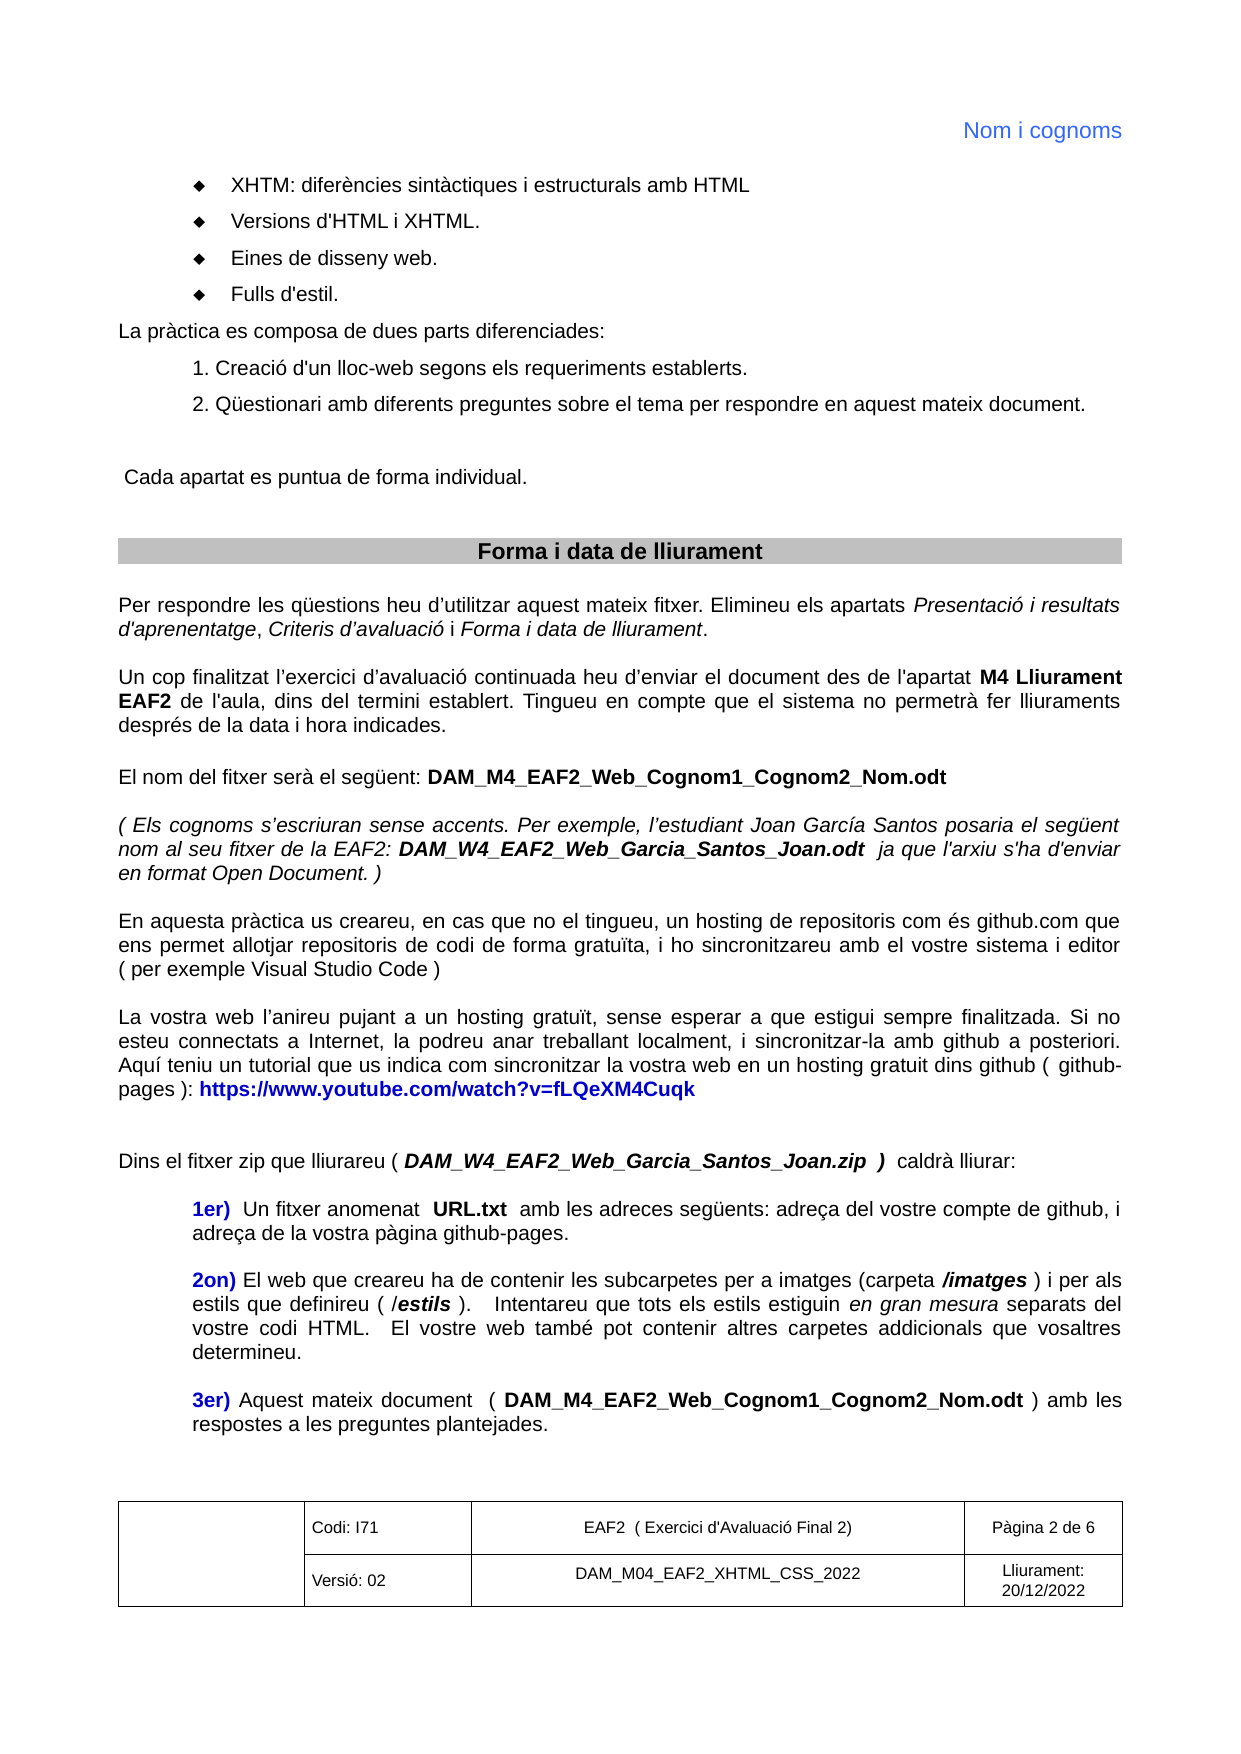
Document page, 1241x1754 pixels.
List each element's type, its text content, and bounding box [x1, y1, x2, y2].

text 3er) Aquest mateix document ( DAM_M4_EAF2_Web_Cognom1_Cognom2_Nom.odt ) amb les respostes a les preguntes plantejades. [192, 1388, 1122, 1436]
text La pràctica es composa de dues parts diferenciades: [118, 319, 1122, 343]
text 2. Qüestionari amb diferents preguntes sobre el tema per respondre en aquest mateix document. [192, 392, 1122, 416]
list XHTM: diferències sintàctiques i estructurals amb HTML [193, 173, 1122, 197]
text En aquesta pràctica us creareu, en cas que no el tingueu, un hosting de repositoris com és github.com que ens permet allotjar repositoris de codi de forma gratuïta, i ho sincronitzareu amb el vostre sistema i editor ( per exemple Visual Studio Code ) [118, 909, 1122, 981]
text Forma i data de lliurament [118, 538, 1122, 564]
text 2on) El web que creareu ha de contenir les subcarpetes per a imatges (carpeta /imatges ) i per als estils que definireu ( /estils ). Intentareu que tots els estils estiguin en gran mesura separats del vostre codi HTML. El vostre web també pot contenir altres carpetes addicionals que vosaltres determineu. [192, 1268, 1122, 1364]
text Un cop finalitzat l’exercici d’avaluació continuada heu d’enviar el document des de l'apartat M4 Lliurament EAF2 de l'aula, dins del termini establert. Tingueu en compte que el sistema no permetrà fer lliuraments després de la data i hora indicades. [118, 664, 1122, 736]
text ( Els cognoms s’escriuran sense accents. Per exemple, l’estudiant Joan García Santos posaria el següent nom al seu fitxer de la EAF2: DAM_W4_EAF2_Web_Garcia_Santos_Joan.odt ja que l'arxiu s'ha d'enviar en format Open Document. ) [118, 813, 1122, 885]
list Fulls d'estil. [193, 282, 1122, 306]
text Cada apartat es puntua de forma individual. [118, 465, 1122, 489]
text 1er) Un fitxer anomenat URL.txt amb les adreces següents: adreça del vostre compte de github, i adreça de la vostra pàgina github-pages. [192, 1196, 1122, 1244]
text El nom del fitxer serà el següent: DAM_M4_EAF2_Web_Cognom1_Cognom2_Nom.odt [118, 765, 1122, 789]
text Dins el fitxer zip que lliurareu ( DAM_W4_EAF2_Web_Garcia_Santos_Joan.zip ) caldrà lliurar: [118, 1148, 1122, 1172]
list Versions d'HTML i XHTML. [193, 209, 1122, 233]
list Eines de disseny web. [193, 246, 1122, 270]
text La vostra web l’anireu pujant a un hosting gratuït, sense esperar a que estigui sempre finalitzada. Si no esteu connectats a Internet, la podreu anar treballant localment, i sincronitzar-la amb github a posteriori. Aquí teniu un tutorial que us indica com sincronitzar la vostra web en un hosting gratuit dins github ( github-pages ): https://www.youtube.com/watch?v=fLQeXM4Cuqk [118, 1005, 1122, 1101]
text Per respondre les qüestions heu d’utilitzar aquest mateix fitxer. Elimineu els apartats Presentació i resultats d'aprenentatge, Criteris d’avaluació i Forma i data de lliurament. [118, 593, 1122, 641]
text 1. Creació d'un lloc-web segons els requeriments establerts. [192, 355, 1122, 379]
